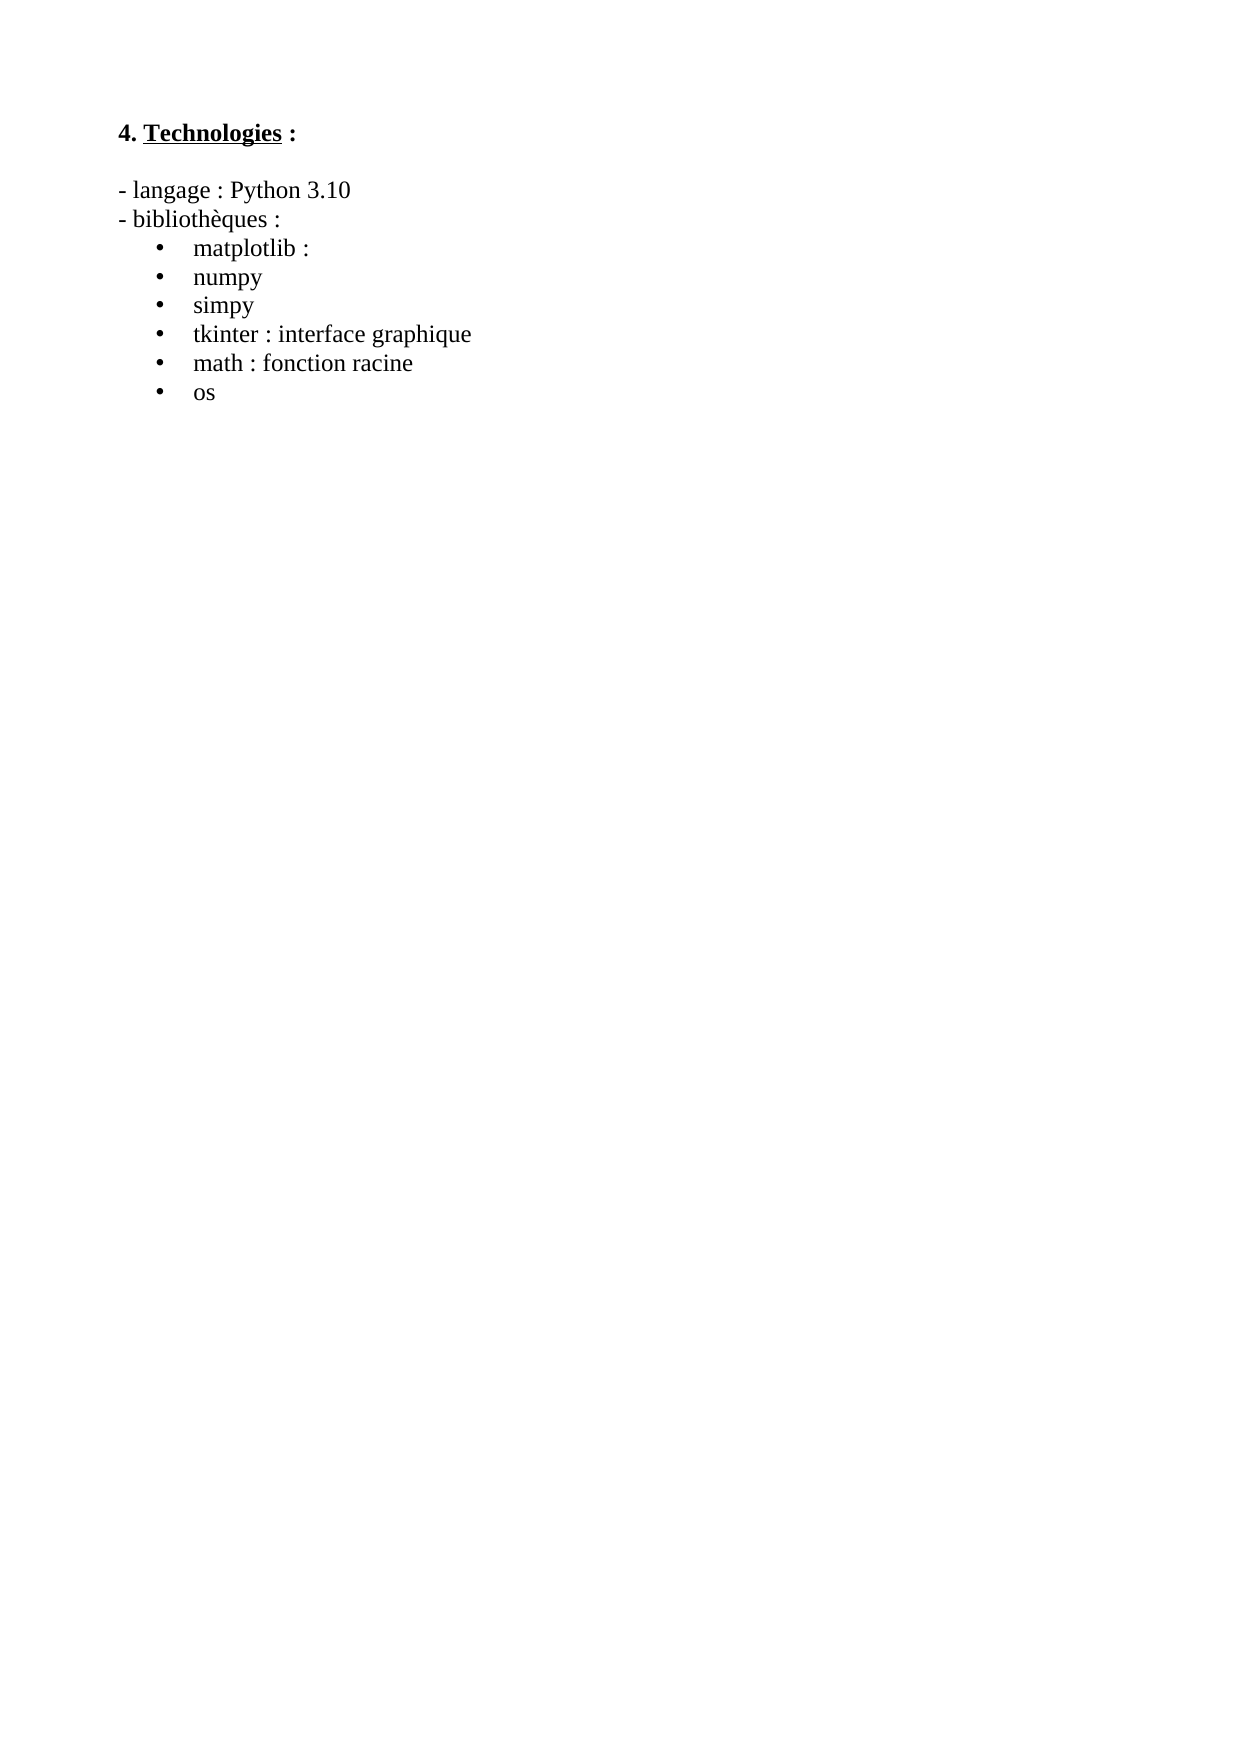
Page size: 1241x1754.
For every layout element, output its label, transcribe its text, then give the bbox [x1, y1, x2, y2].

text - bibliothèques : [118, 204, 1122, 233]
list simpy [156, 291, 1122, 319]
text - langage : Python 3.10 [118, 176, 1122, 204]
list os [156, 377, 1122, 406]
list math : fonction racine [156, 348, 1122, 377]
list numpy [156, 262, 1122, 291]
list matplotlib : [156, 233, 1122, 262]
text 4. Technologies : [118, 118, 1122, 147]
list tkinter : interface graphique [156, 319, 1122, 348]
